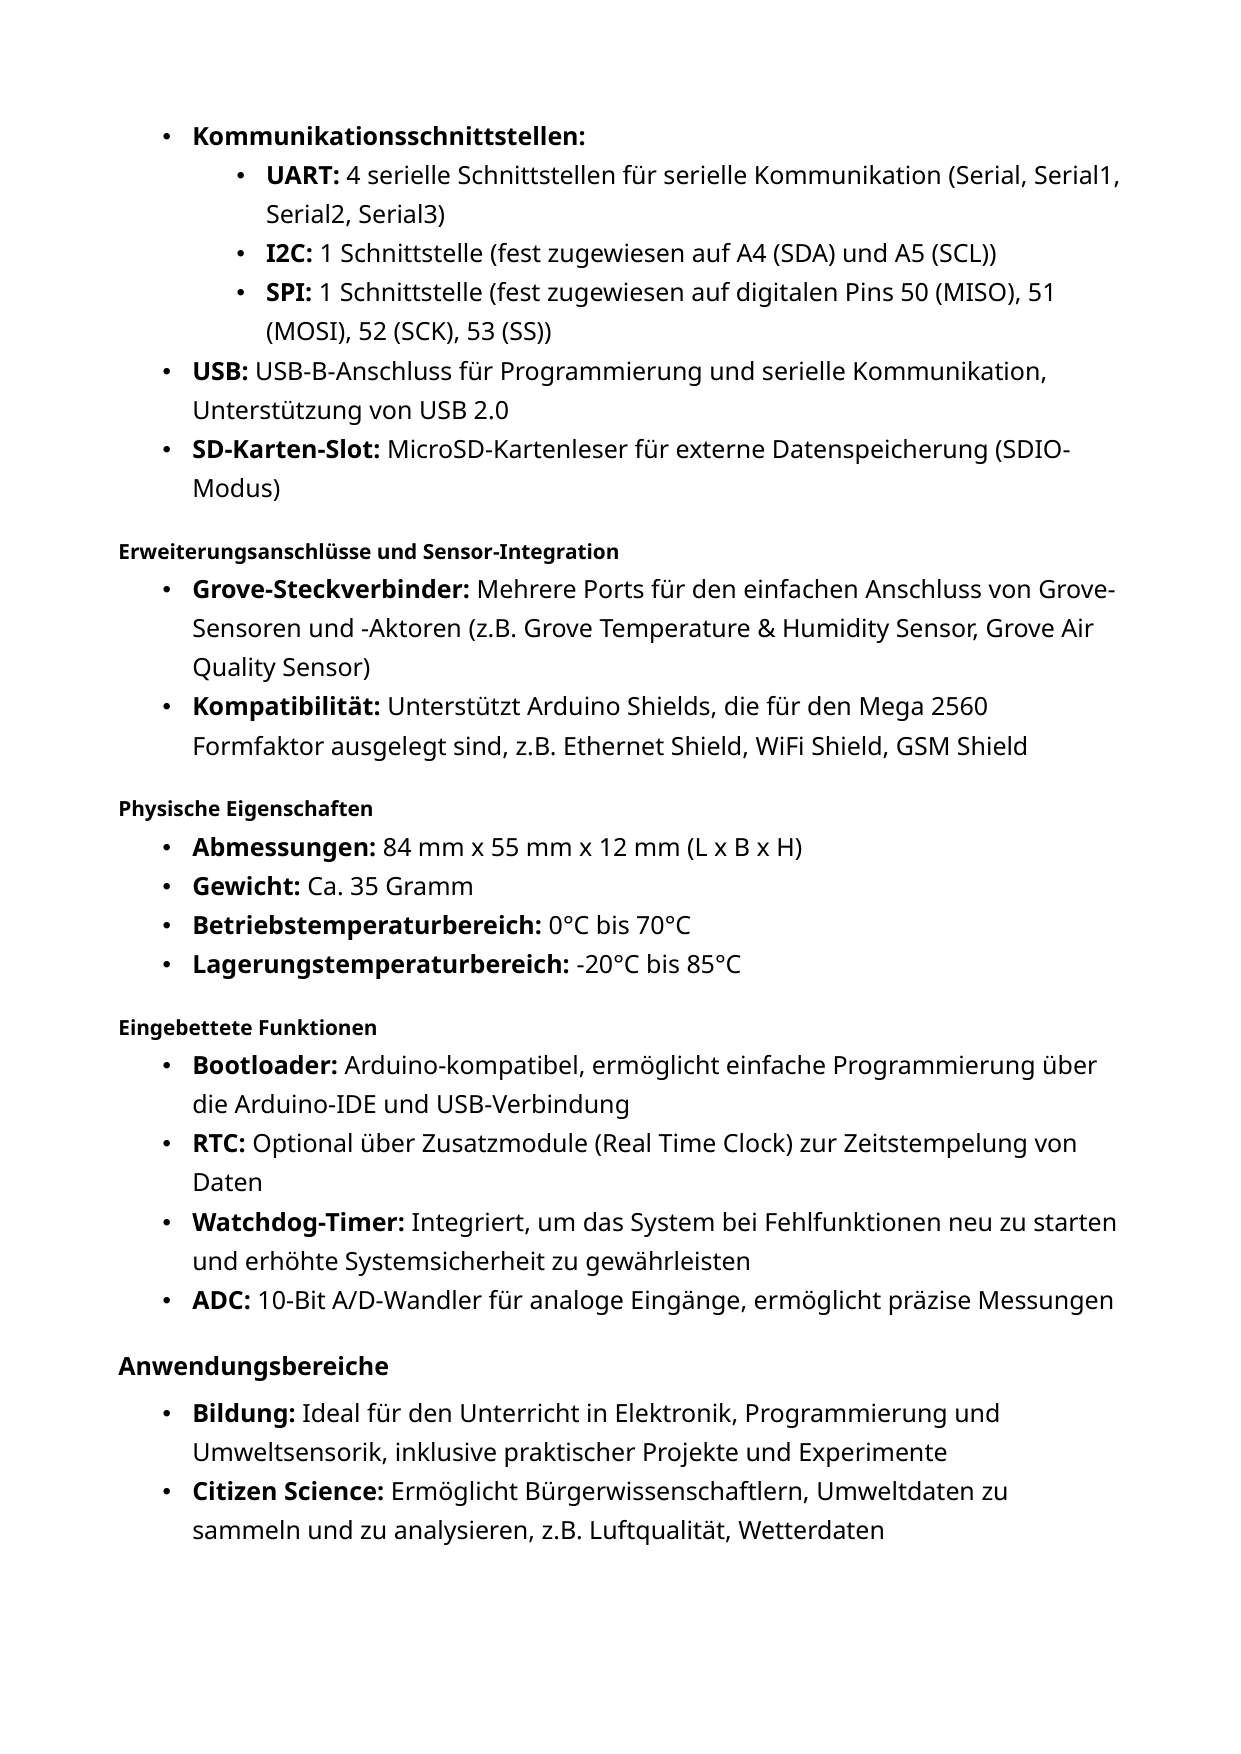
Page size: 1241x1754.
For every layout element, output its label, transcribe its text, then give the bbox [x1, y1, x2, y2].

list RTC: Optional über Zusatzmodule (Real Time Clock) zur Zeitstempelung von Daten [162, 1126, 1122, 1199]
list Abmessungen: 84 mm x 55 mm x 12 mm (L x B x H) [162, 829, 1122, 863]
list Watchdog-Timer: Integriert, um das System bei Fehlfunktionen neu zu starten und erhöhte Systemsicherheit zu gewährleisten [162, 1204, 1122, 1277]
list SPI: 1 Schnittstelle (fest zugewiesen auf digitalen Pins 50 (MISO), 51 (MOSI), 52 (SCK), 53 (SS)) [236, 275, 1122, 348]
subtitle Physische Eigenschaften [118, 794, 1122, 823]
list Bildung: Ideal für den Unterricht in Elektronik, Programmierung und Umweltsensorik, inklusive praktischer Projekte und Experimente [162, 1395, 1122, 1469]
subtitle Eingebettete Funktionen [118, 1013, 1122, 1041]
list Kompatibilität: Unterstützt Arduino Shields, die für den Mega 2560 Formfaktor ausgelegt sind, z.B. Ethernet Shield, WiFi Shield, GSM Shield [162, 689, 1122, 762]
list Gewicht: Ca. 35 Gramm [162, 868, 1122, 902]
list Bootloader: Arduino-kompatibel, ermöglicht einfache Programmierung über die Arduino-IDE und USB-Verbindung [162, 1048, 1122, 1121]
list USB: USB-B-Anschluss für Programmierung und serielle Kommunikation, Unterstützung von USB 2.0 [162, 353, 1122, 426]
list UART: 4 serielle Schnittstellen für serielle Kommunikation (Serial, Serial1, Serial2, Serial3) [236, 157, 1122, 231]
list Betriebstemperaturbereich: 0°C bis 70°C [162, 907, 1122, 942]
list SD-Karten-Slot: MicroSD-Kartenleser für externe Datenspeicherung (SDIO-Modus) [162, 431, 1122, 505]
list I2C: 1 Schnittstelle (fest zugewiesen auf A4 (SDA) und A5 (SCL)) [236, 236, 1122, 270]
list Grove-Steckverbinder: Mehrere Ports für den einfachen Anschluss von Grove-Sensoren und -Aktoren (z.B. Grove Temperature & Humidity Sensor, Grove Air Quality Sensor) [162, 572, 1122, 684]
list ADC: 10-Bit A/D-Wandler für analoge Eingänge, ermöglicht präzise Messungen [162, 1283, 1122, 1317]
list Citizen Science: Ermöglicht Bürgerwissenschaftlern, Umweltdaten zu sammeln und zu analysieren, z.B. Luftqualität, Wetterdaten [162, 1474, 1122, 1547]
list Lagerungstemperaturbereich: -20°C bis 85°C [162, 947, 1122, 981]
subtitle Anwendungsbereiche [118, 1349, 1122, 1383]
list Kommunikationsschnittstellen: [162, 118, 1122, 152]
subtitle Erweiterungsanschlüsse und Sensor-Integration [118, 537, 1122, 565]
